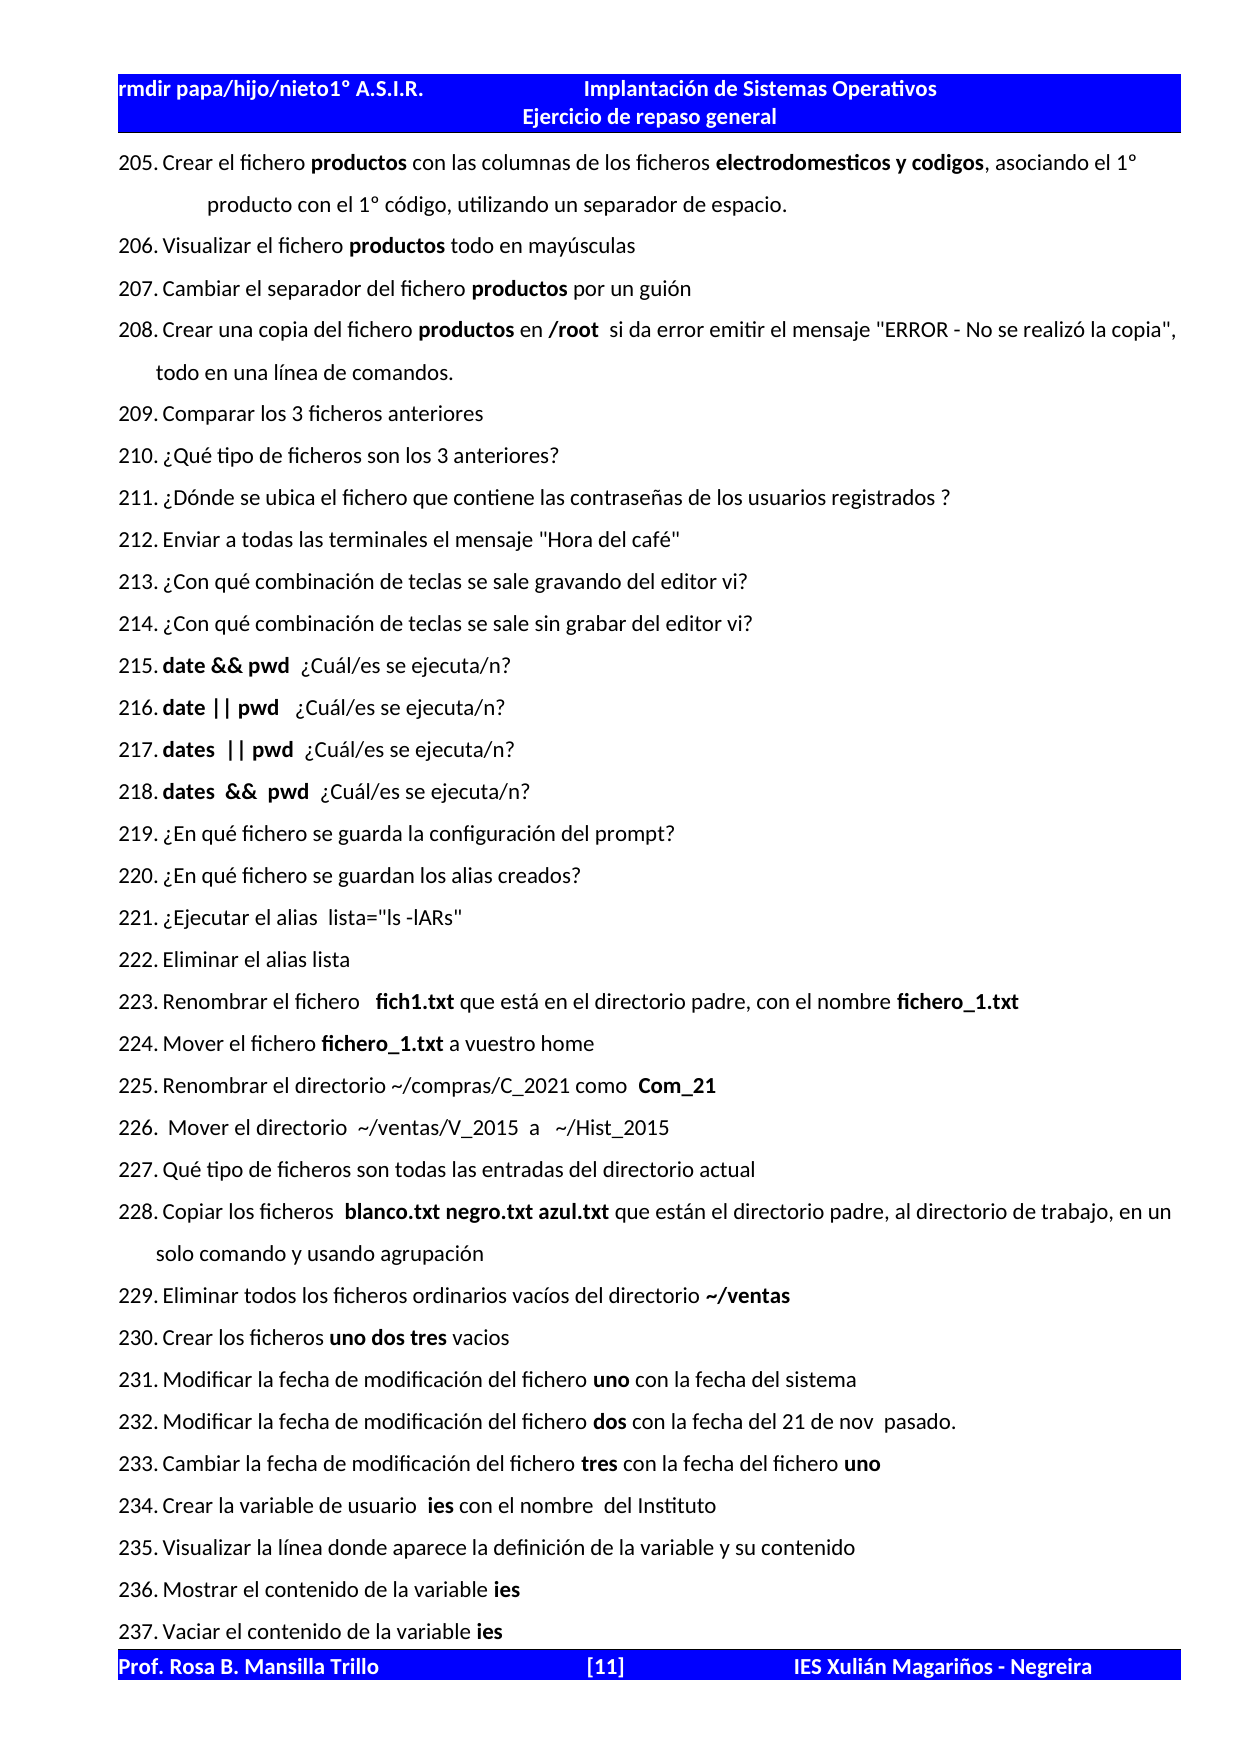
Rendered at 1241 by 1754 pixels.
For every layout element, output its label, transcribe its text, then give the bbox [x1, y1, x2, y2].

list dates && pwd ¿Cuál/es se ejecuta/n? [118, 777, 1181, 805]
list Crear el fichero productos con las columnas de los ficheros electrodomesticos y codigos, asociando el 1º producto con el 1º código, utilizando un separador de espacio. [118, 148, 1181, 218]
list Cambiar el separador del fichero productos por un guión [118, 274, 1181, 302]
list Modificar la fecha de modificación del fichero uno con la fecha del sistema [118, 1365, 1181, 1393]
list Visualizar la línea donde aparece la definición de la variable y su contenido [118, 1533, 1181, 1561]
list Renombrar el fichero fich1.txt que está en el directorio padre, con el nombre fichero_1.txt [118, 987, 1181, 1015]
list ¿En qué fichero se guardan los alias creados? [118, 861, 1181, 889]
list Vaciar el contenido de la variable ies [118, 1617, 1181, 1645]
list ¿Con qué combinación de teclas se sale sin grabar del editor vi? [118, 609, 1181, 637]
list ¿Ejecutar el alias lista="ls -lARs" [118, 903, 1181, 931]
list Mover el fichero fichero_1.txt a vuestro home [118, 1029, 1181, 1057]
list Enviar a todas las terminales el mensaje "Hora del café" [118, 526, 1181, 553]
list Qué tipo de ficheros son todas las entradas del directorio actual [118, 1155, 1181, 1183]
list date && pwd ¿Cuál/es se ejecuta/n? [118, 651, 1181, 679]
list ¿Dónde se ubica el fichero que contiene las contraseñas de los usuarios registrados ? [118, 483, 1181, 512]
list ¿Qué tipo de ficheros son los 3 anteriores? [118, 442, 1181, 469]
list Mover el directorio ~/ventas/V_2015 a ~/Hist_2015 [118, 1113, 1181, 1141]
list Cambiar la fecha de modificación del fichero tres con la fecha del fichero uno [118, 1449, 1181, 1477]
list Crear la variable de usuario ies con el nombre del Instituto [118, 1491, 1181, 1519]
list Eliminar todos los ficheros ordinarios vacíos del directorio ~/ventas [118, 1281, 1181, 1309]
list Eliminar el alias lista [118, 945, 1181, 973]
list date || pwd ¿Cuál/es se ejecuta/n? [118, 693, 1181, 721]
list Copiar los ficheros blanco.txt negro.txt azul.txt que están el directorio padre, al directorio de trabajo, en un solo comando y usando agrupación [118, 1197, 1181, 1267]
list Mostrar el contenido de la variable ies [118, 1575, 1181, 1603]
list Crear una copia del fichero productos en /root si da error emitir el mensaje "ERROR - No se realizó la copia", todo en una línea de comandos. [118, 316, 1181, 386]
list dates || pwd ¿Cuál/es se ejecuta/n? [118, 735, 1181, 763]
list Renombrar el directorio ~/compras/C_2021 como Com_21 [118, 1071, 1181, 1099]
list Comparar los 3 ficheros anteriores [118, 399, 1181, 428]
list Crear los ficheros uno dos tres vacios [118, 1323, 1181, 1351]
list ¿En qué fichero se guarda la configuración del prompt? [118, 819, 1181, 847]
list ¿Con qué combinación de teclas se sale gravando del editor vi? [118, 567, 1181, 596]
list Visualizar el fichero productos todo en mayúsculas [118, 232, 1181, 260]
list Modificar la fecha de modificación del fichero dos con la fecha del 21 de nov pasado. [118, 1407, 1181, 1435]
